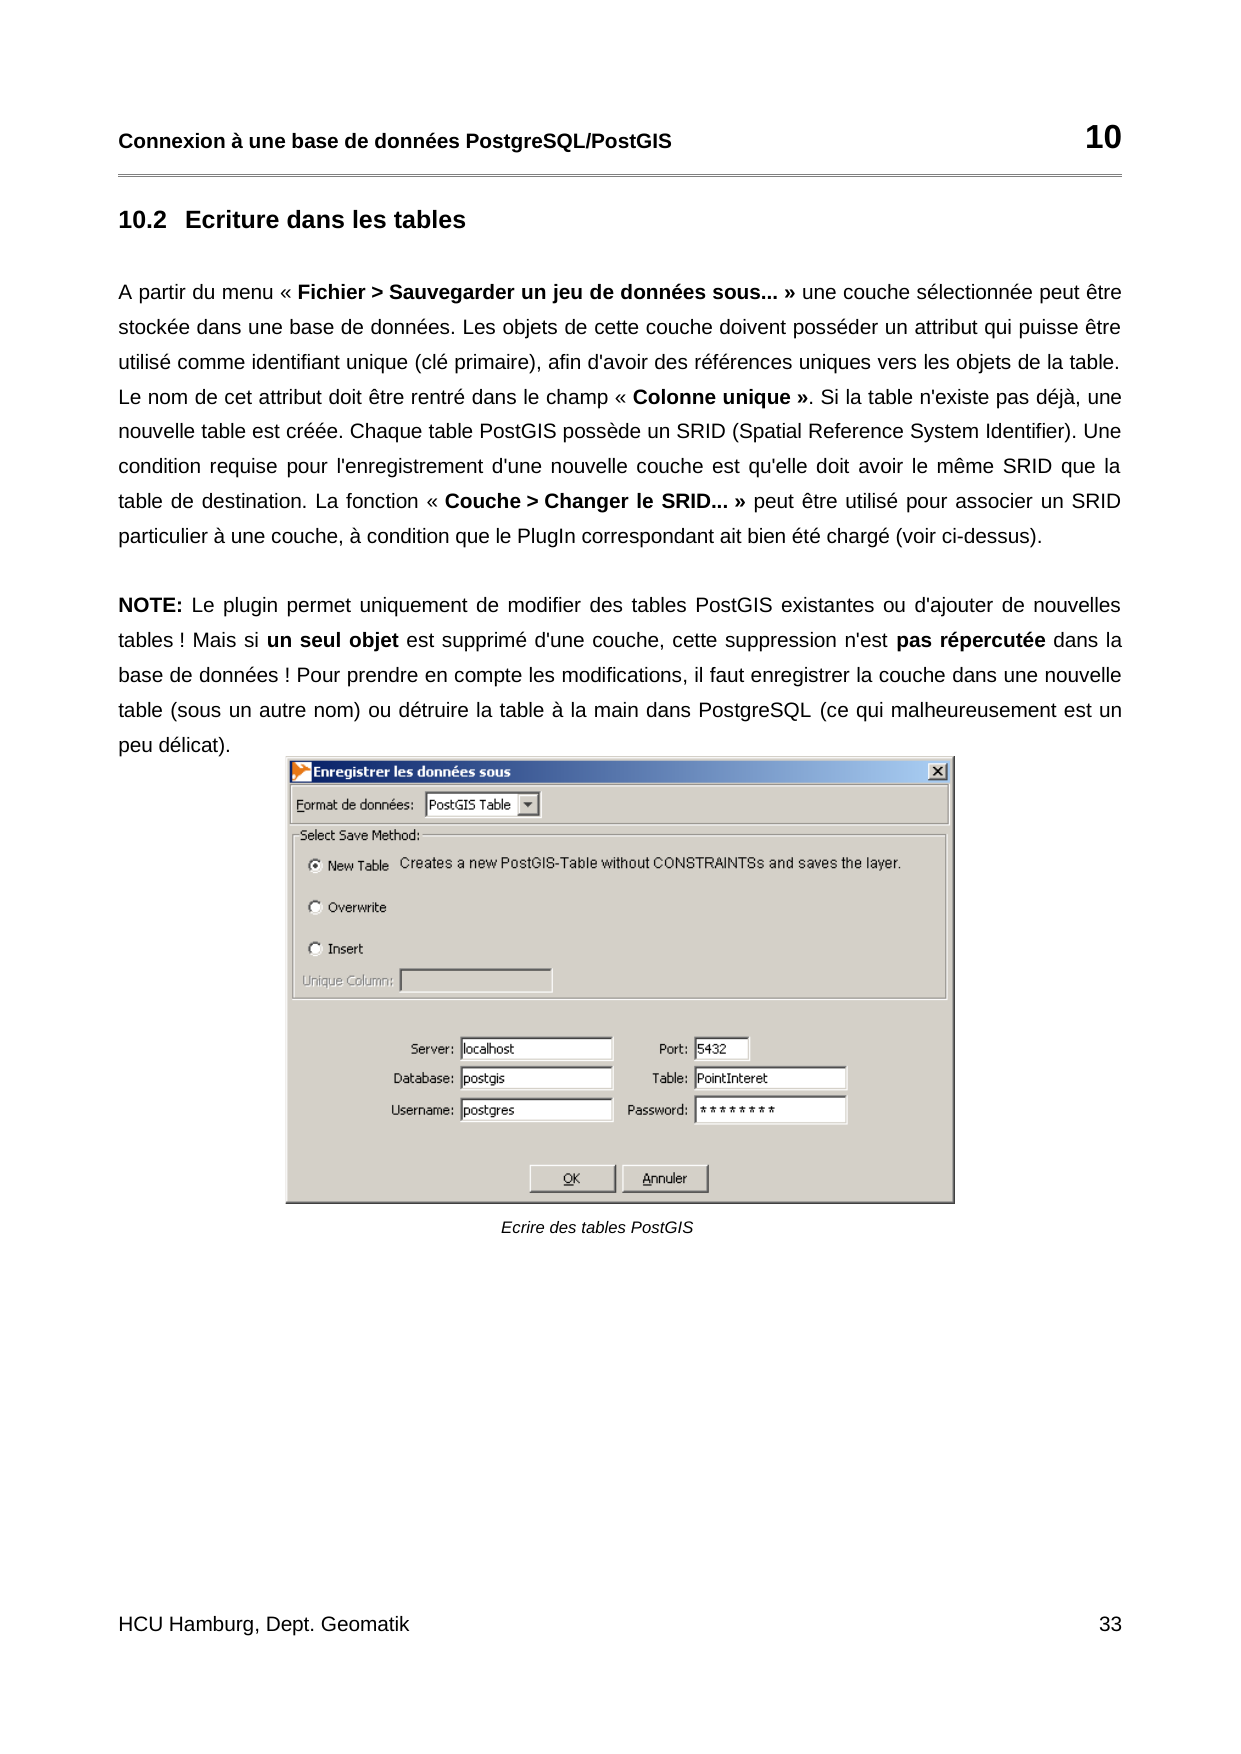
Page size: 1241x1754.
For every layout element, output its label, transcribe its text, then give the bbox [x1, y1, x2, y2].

text NOTE: Le plugin permet uniquement de modifier des tables PostGIS existantes ou d'ajouter de nouvelles tables ! Mais si un seul objet est supprimé d'une couche, cette suppression n'est pas répercutée dans la base de données ! Pour prendre en compte les modifications, il faut enregistrer la couche dans une nouvelle table (sous un autre nom) ou détruire la table à la main dans PostgreSQL (ce qui malheureusement est un peu délicat). [118, 559, 1122, 756]
text A partir du menu « Fichier > Sauvegarder un jeu de données sous... » une couche sélectionnée peut être stockée dans une base de données. Les objets de cette couche doivent posséder un attribut qui puisse être utilisé comme identifiant unique (clé primaire), afin d'avoir des références uniques vers les objets de la table. Le nom de cet attribut doit être rentré dans le champ « Colonne unique ». Si la table n'existe pas déjà, une nouvelle table est créée. Chaque table PostGIS possède un SRID (Spatial Reference System Identifier). Une condition requise pour l'enregistrement d'une nouvelle couche est qu'elle doit avoir le même SRID que la table de destination. La fonction « Couche > Changer le SRID... » peut être utilisé pour associer un SRID particulier à une couche, à condition que le PlugIn correspondant ait bien été chargé (voir ci-dessus). [118, 281, 1122, 548]
picture [285, 756, 955, 1204]
subtitle Ecriture dans les tables [118, 206, 1122, 234]
text Ecrire des tables PostGIS [118, 768, 1122, 1238]
